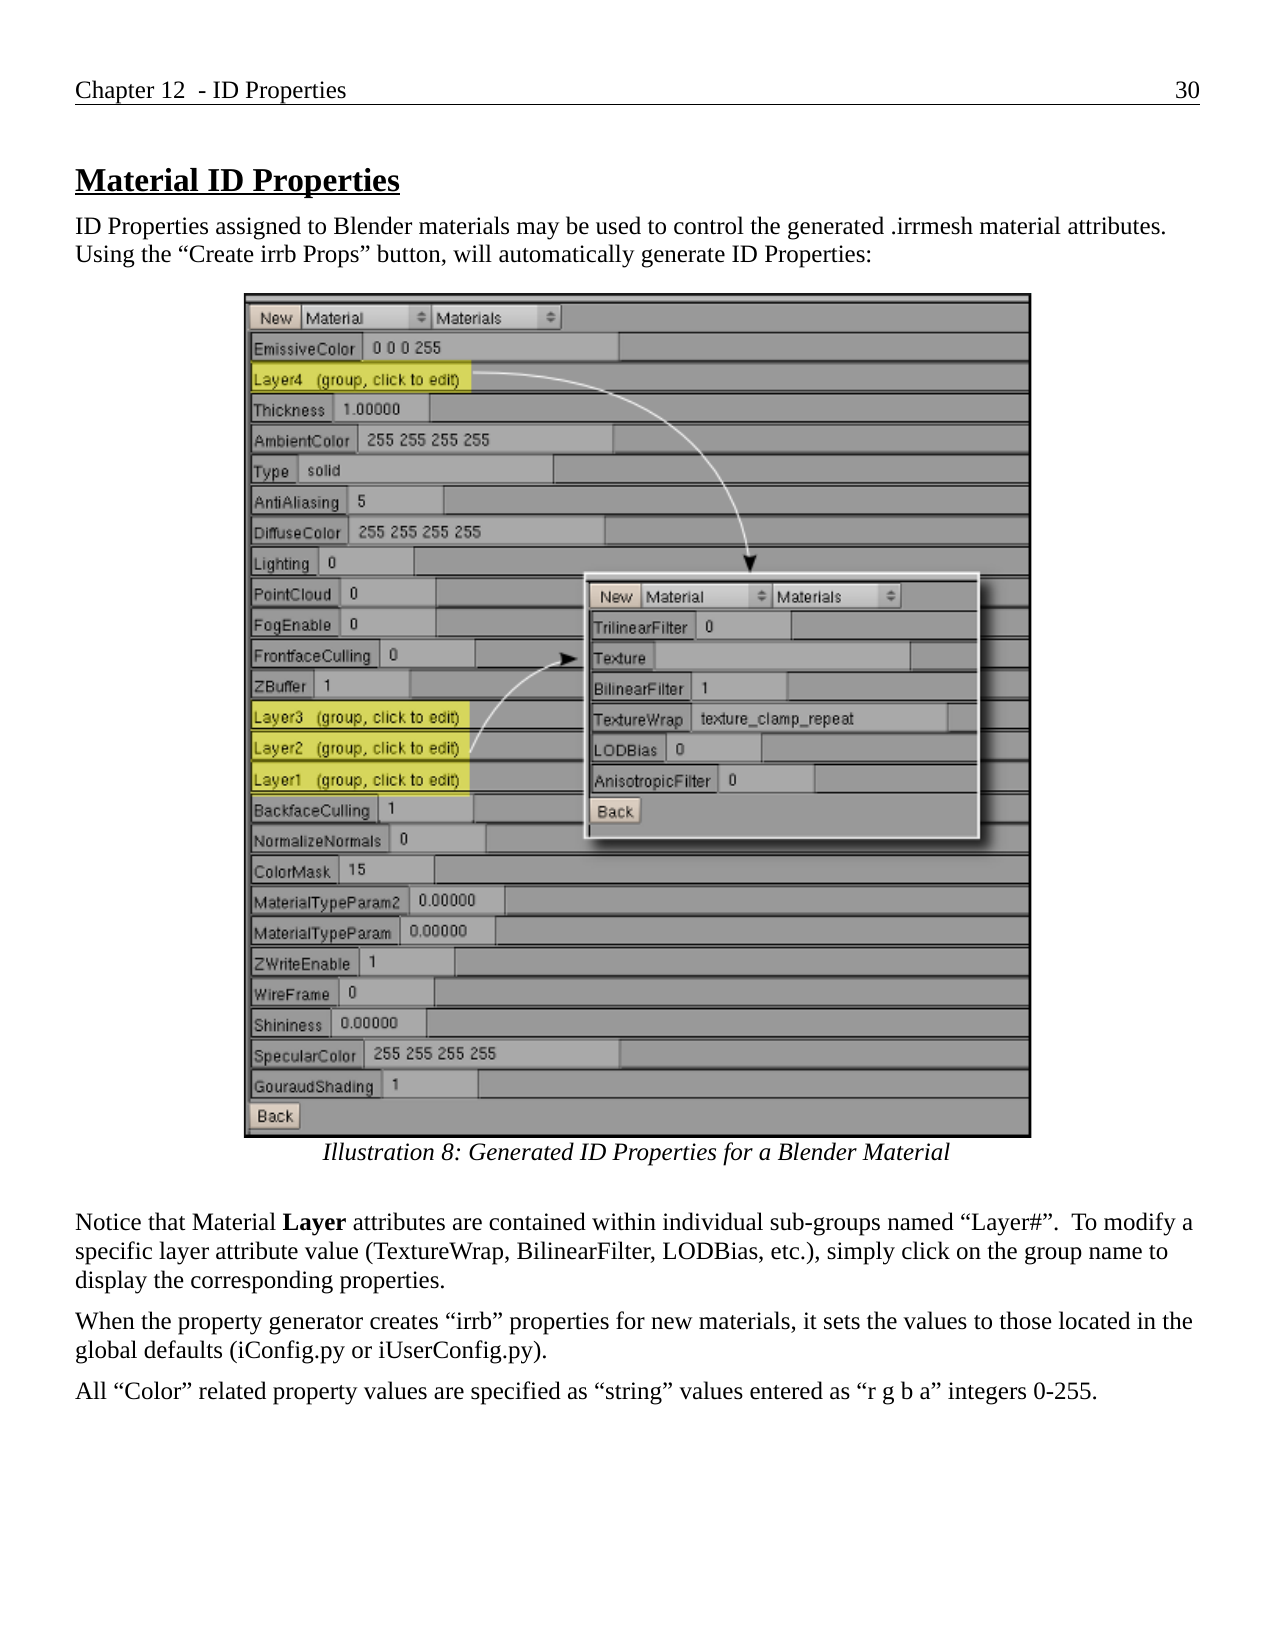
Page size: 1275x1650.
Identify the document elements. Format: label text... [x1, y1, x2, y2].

subtitle Material ID Properties [75, 160, 1200, 198]
text When the property generator creates “irrb” properties for new materials, it sets the values to those located in the global defaults (iConfig.py or iUserConfig.py). [75, 1306, 1200, 1363]
text Notice that Material Layer attributes are contained within individual sub-groups named “Layer#”. To modify a specific layer attribute value (TextureWrap, BilinearFilter, LODBias, etc.), simply click on the group name to display the corresponding properties. [75, 1207, 1200, 1293]
picture [243, 293, 1032, 1138]
text ID Properties assigned to Blender materials may be used to control the generated .irrmesh material attributes. Using the “Create irrb Props” button, will automatically generate ID Properties: [75, 211, 1200, 268]
text All “Color” related property values are specified as “string” values entered as “r g b a” integers 0-255. [75, 1376, 1200, 1405]
text Illustration 8: Generated ID Properties for a Blender Material [244, 1138, 1031, 1166]
